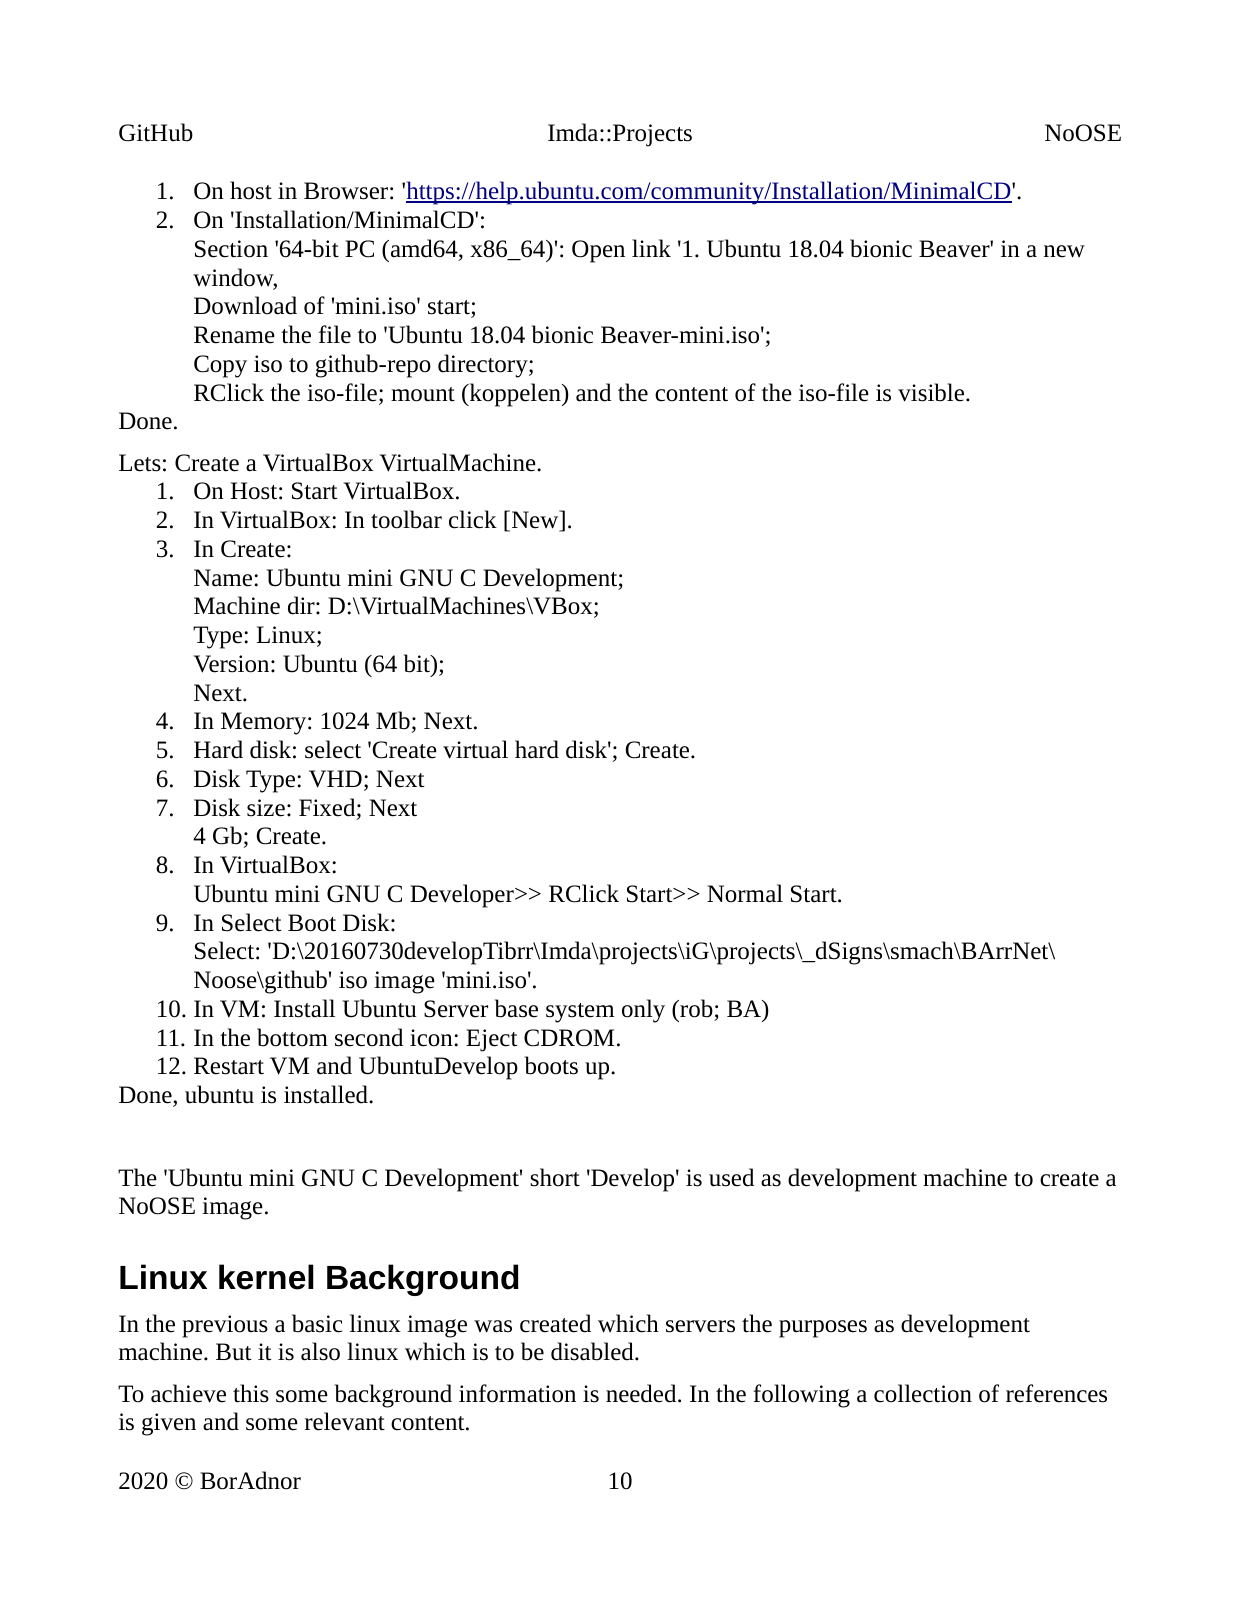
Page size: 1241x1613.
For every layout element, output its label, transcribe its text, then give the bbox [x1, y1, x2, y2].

list In VM: Install Ubuntu Server base system only (rob; BA) [156, 994, 1122, 1023]
list In VirtualBox: Ubuntu mini GNU C Developer>> RClick Start>> Normal Start. [156, 850, 1122, 908]
list On Host: Start VirtualBox. [156, 476, 1122, 505]
list In Create: Name: Ubuntu mini GNU C Development; Machine dir: D:\VirtualMachines\VBox; Type: Linux; Version: Ubuntu (64 bit); Next. [156, 534, 1122, 706]
list In the bottom second icon: Eject CDROM. [156, 1023, 1122, 1051]
text To achieve this some background information is needed. In the following a collection of references is given and some relevant content. [118, 1379, 1122, 1436]
list In Select Boot Disk: Select: 'D:\20160730developTibrr\Imda\projects\iG\projects\_dSigns\smach\BArrNet\Noose\github' iso image 'mini.iso'. [156, 908, 1122, 994]
text In the previous a basic linux image was created which servers the purposes as development machine. But it is also linux which is to be disabled. [118, 1309, 1122, 1366]
text Done. [118, 406, 1122, 435]
text Done, ubuntu is installed. [118, 1080, 1122, 1109]
list Restart VM and UbuntuDevelop boots up. [156, 1051, 1122, 1080]
list In Memory: 1024 Mb; Next. [156, 706, 1122, 735]
list In VirtualBox: In toolbar click [New]. [156, 505, 1122, 534]
list On 'Installation/MinimalCD': Section '64-bit PC (amd64, x86_64)': Open link '1. Ubuntu 18.04 bionic Beaver' in a new window, Download of 'mini.iso' start; Rename the file to 'Ubuntu 18.04 bionic Beaver-mini.iso'; Copy iso to github-repo directory; RClick the iso-file; mount (koppelen) and the content of the iso-file is visible. [156, 205, 1122, 406]
list Disk size: Fixed; Next 4 Gb; Create. [156, 793, 1122, 850]
subtitle Linux kernel Background [118, 1258, 1122, 1296]
list On host in Browser: 'https://help.ubuntu.com/community/Installation/MinimalCD'. [156, 176, 1122, 205]
list Disk Type: VHD; Next [156, 764, 1122, 793]
text The 'Ubuntu mini GNU C Development' short 'Develop' is used as development machine to create a NoOSE image. [118, 1163, 1122, 1220]
text Lets: Create a VirtualBox VirtualMachine. [118, 448, 1122, 476]
list Hard disk: select 'Create virtual hard disk'; Create. [156, 735, 1122, 764]
